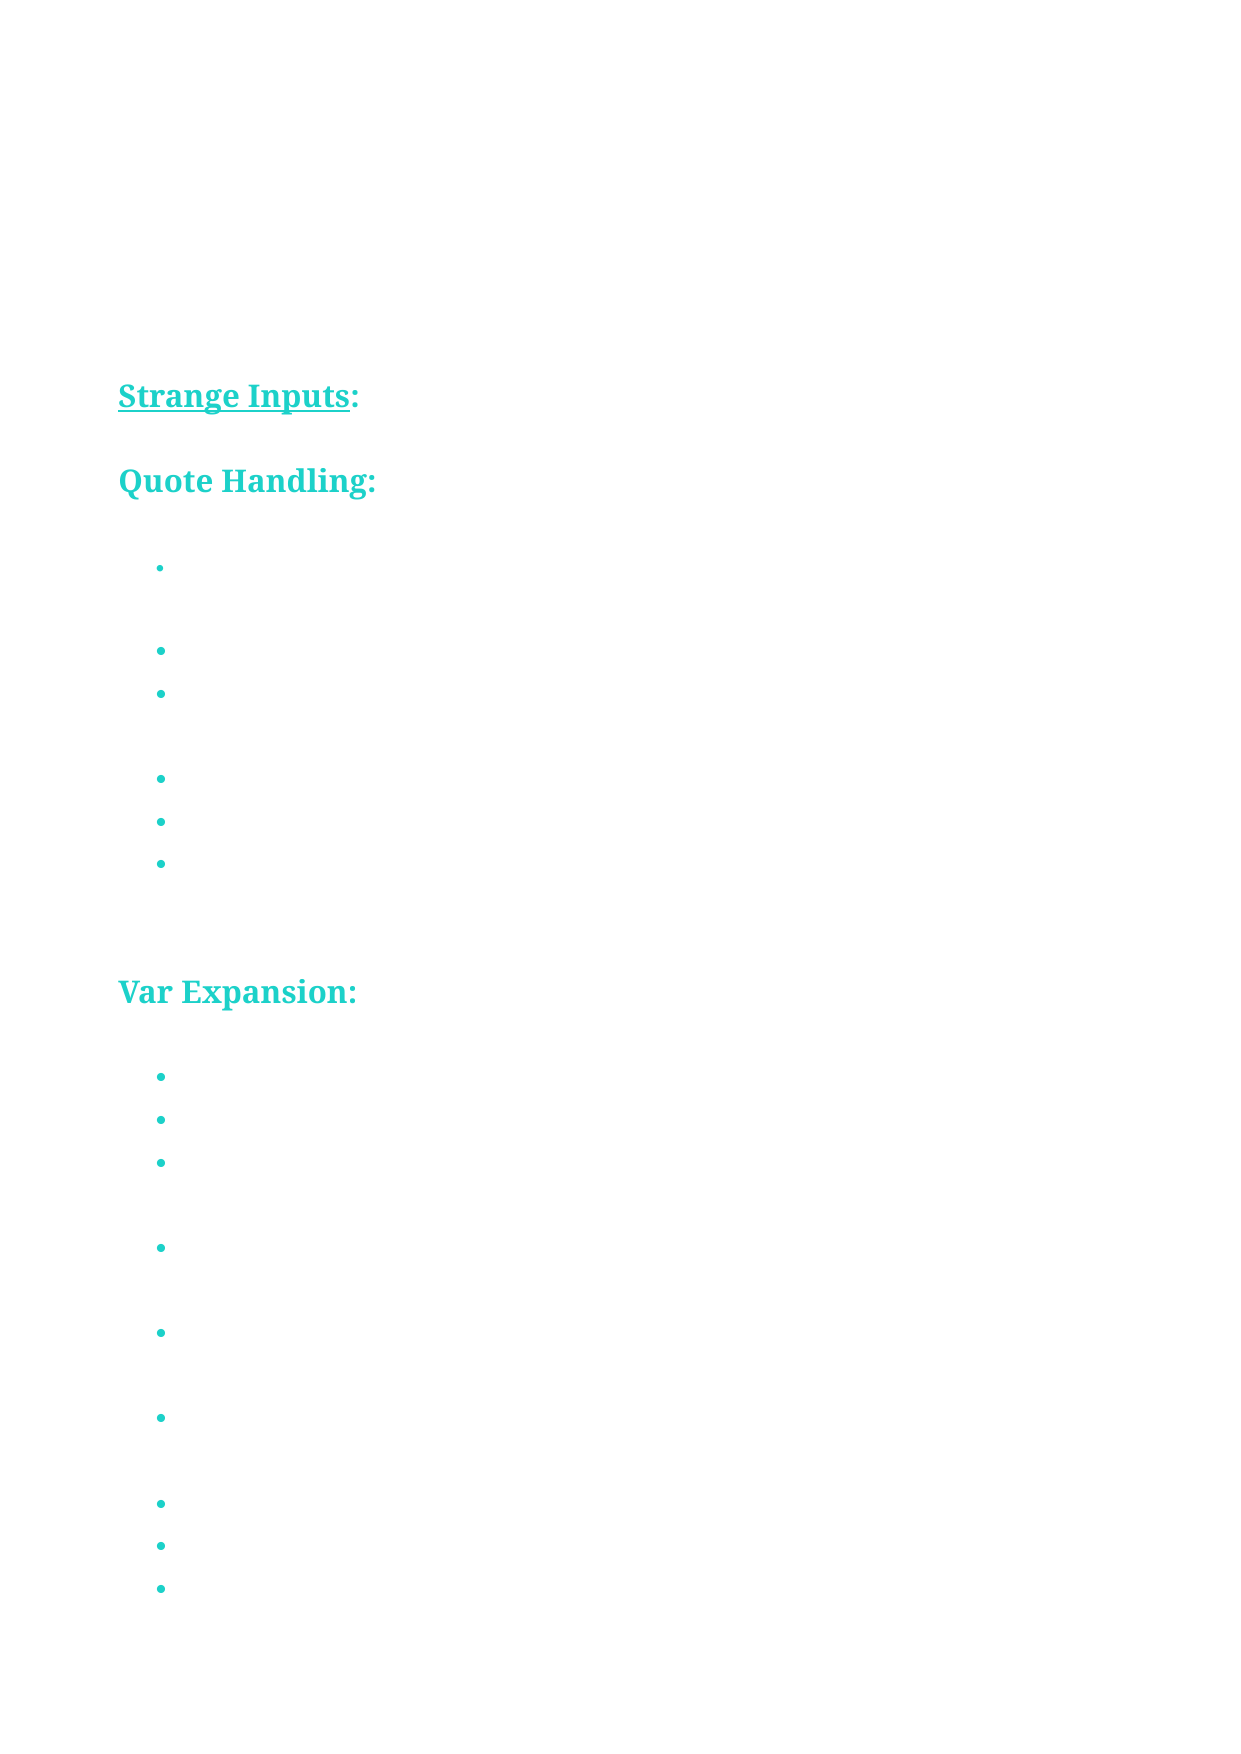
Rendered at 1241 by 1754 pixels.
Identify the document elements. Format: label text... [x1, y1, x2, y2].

list $ -> treats ‘$’ as a command name [156, 1098, 1122, 1141]
list echo “(a’ )” [156, 842, 1122, 885]
list Echo “” a -> The quotes should be treated as an empty token, expand as space. [156, 544, 1122, 629]
list echo “smth”’$PATH’ -> expansion with no spaces and with quotes [156, 1311, 1122, 1396]
list echo $HOME hi -> expansion with var and usual arg [156, 1567, 1122, 1609]
list echo $a $b -> spaces between arguments in echo, a and b need to be set in advance [156, 1226, 1122, 1311]
list echo $?? -> expands to the last exit status followed by ‘?’ [156, 1481, 1122, 1524]
list echo $SHLVL “$SHLVL” ‘$SHLVL’ -> var expansion with and without quotes and with strange cases [156, 1141, 1122, 1226]
text Quote Handling: [118, 459, 1122, 502]
list $? -> expands to the last exit status [156, 1055, 1122, 1098]
list Echo hi”” “” “” “”there -> The quotes near words should be removed and the “lonely” ones should create an empty token. [156, 672, 1122, 757]
list echo $LOL -> echo with no existing var [156, 1524, 1122, 1567]
list Echo hi”” “””” “””” “”” -> Mix with empty quotes. [156, 629, 1122, 672]
list echo “a’ “ [156, 800, 1122, 842]
list “” [156, 757, 1122, 800]
text Strange Inputs: [118, 374, 1122, 416]
list echo smth$PATH$HOME -> expansion with no spaces and with wrong vars [156, 1396, 1122, 1481]
text Var Expansion: [118, 970, 1122, 1013]
